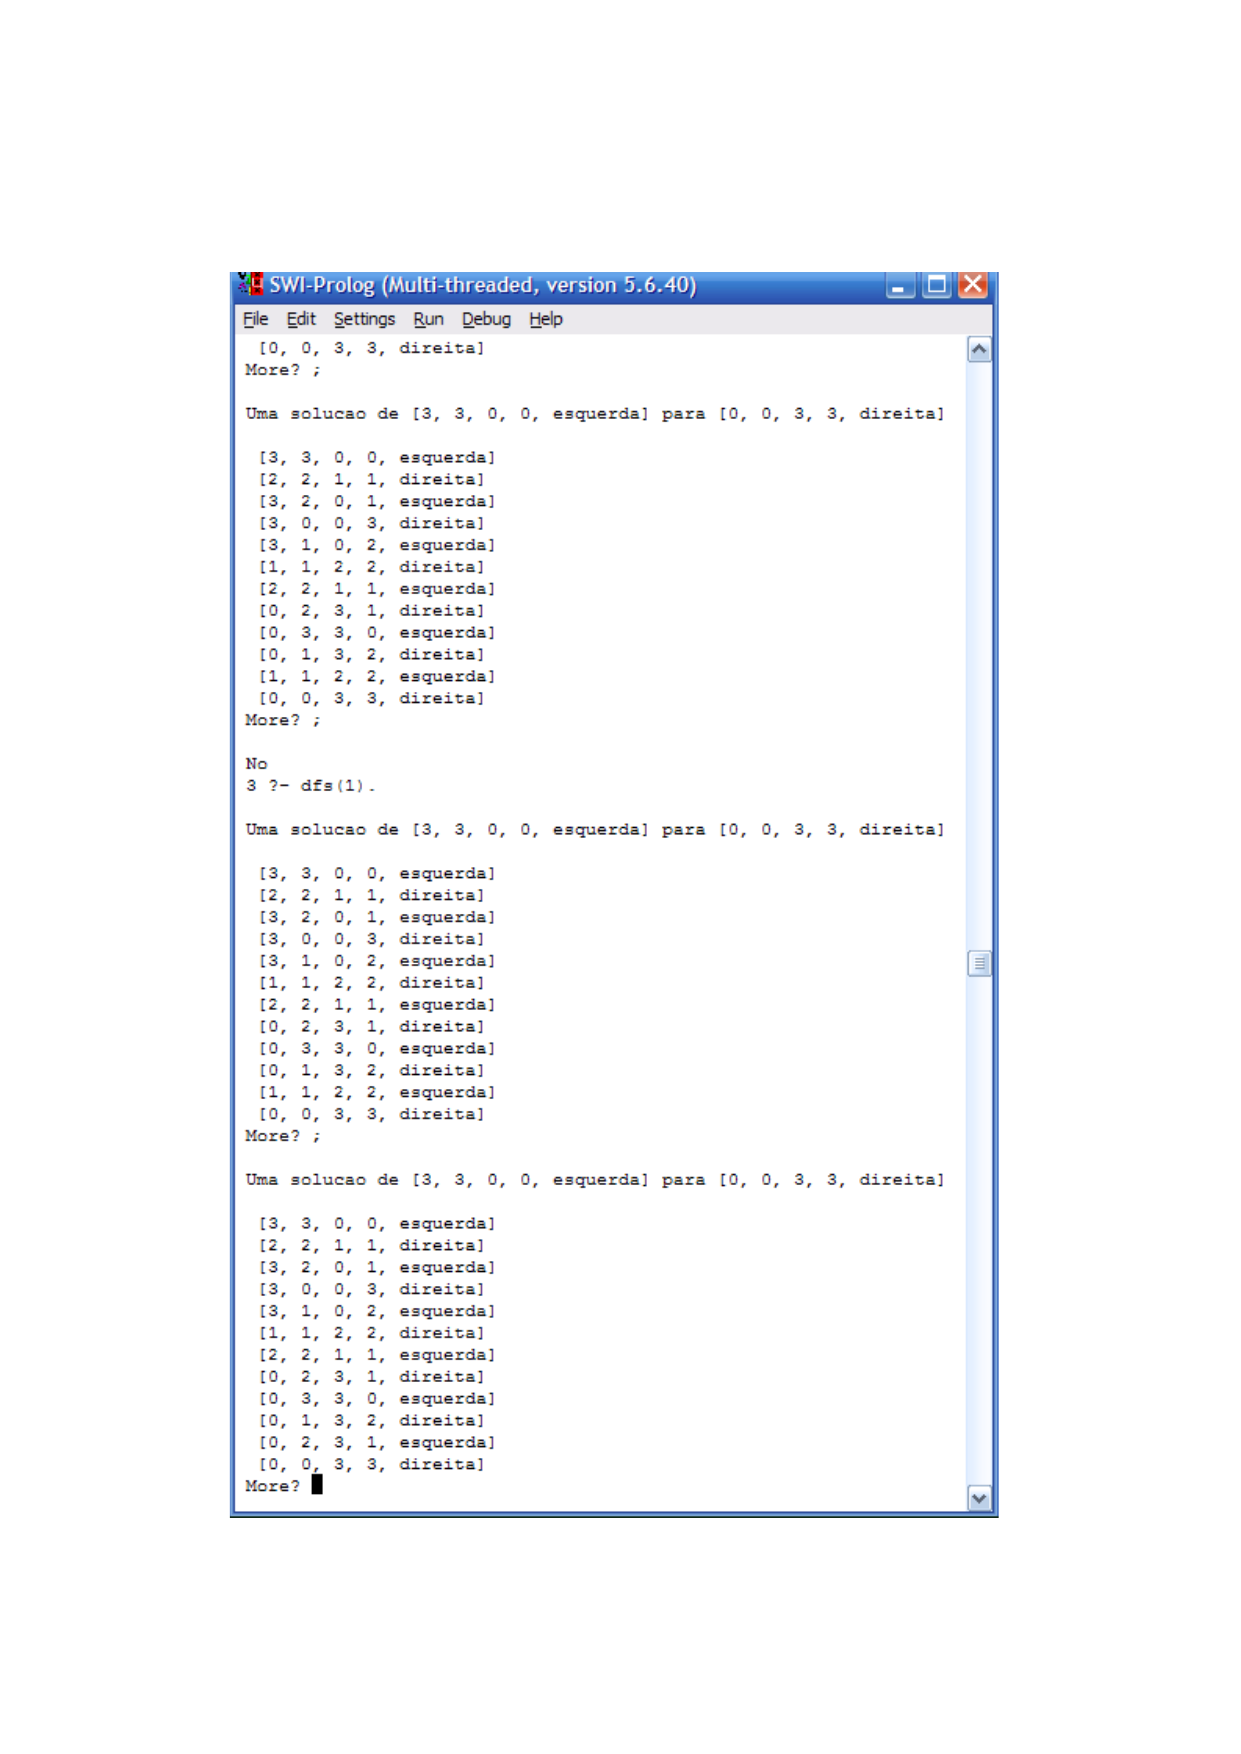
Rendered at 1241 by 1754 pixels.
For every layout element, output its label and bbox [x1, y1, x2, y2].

picture [229, 272, 999, 1518]
